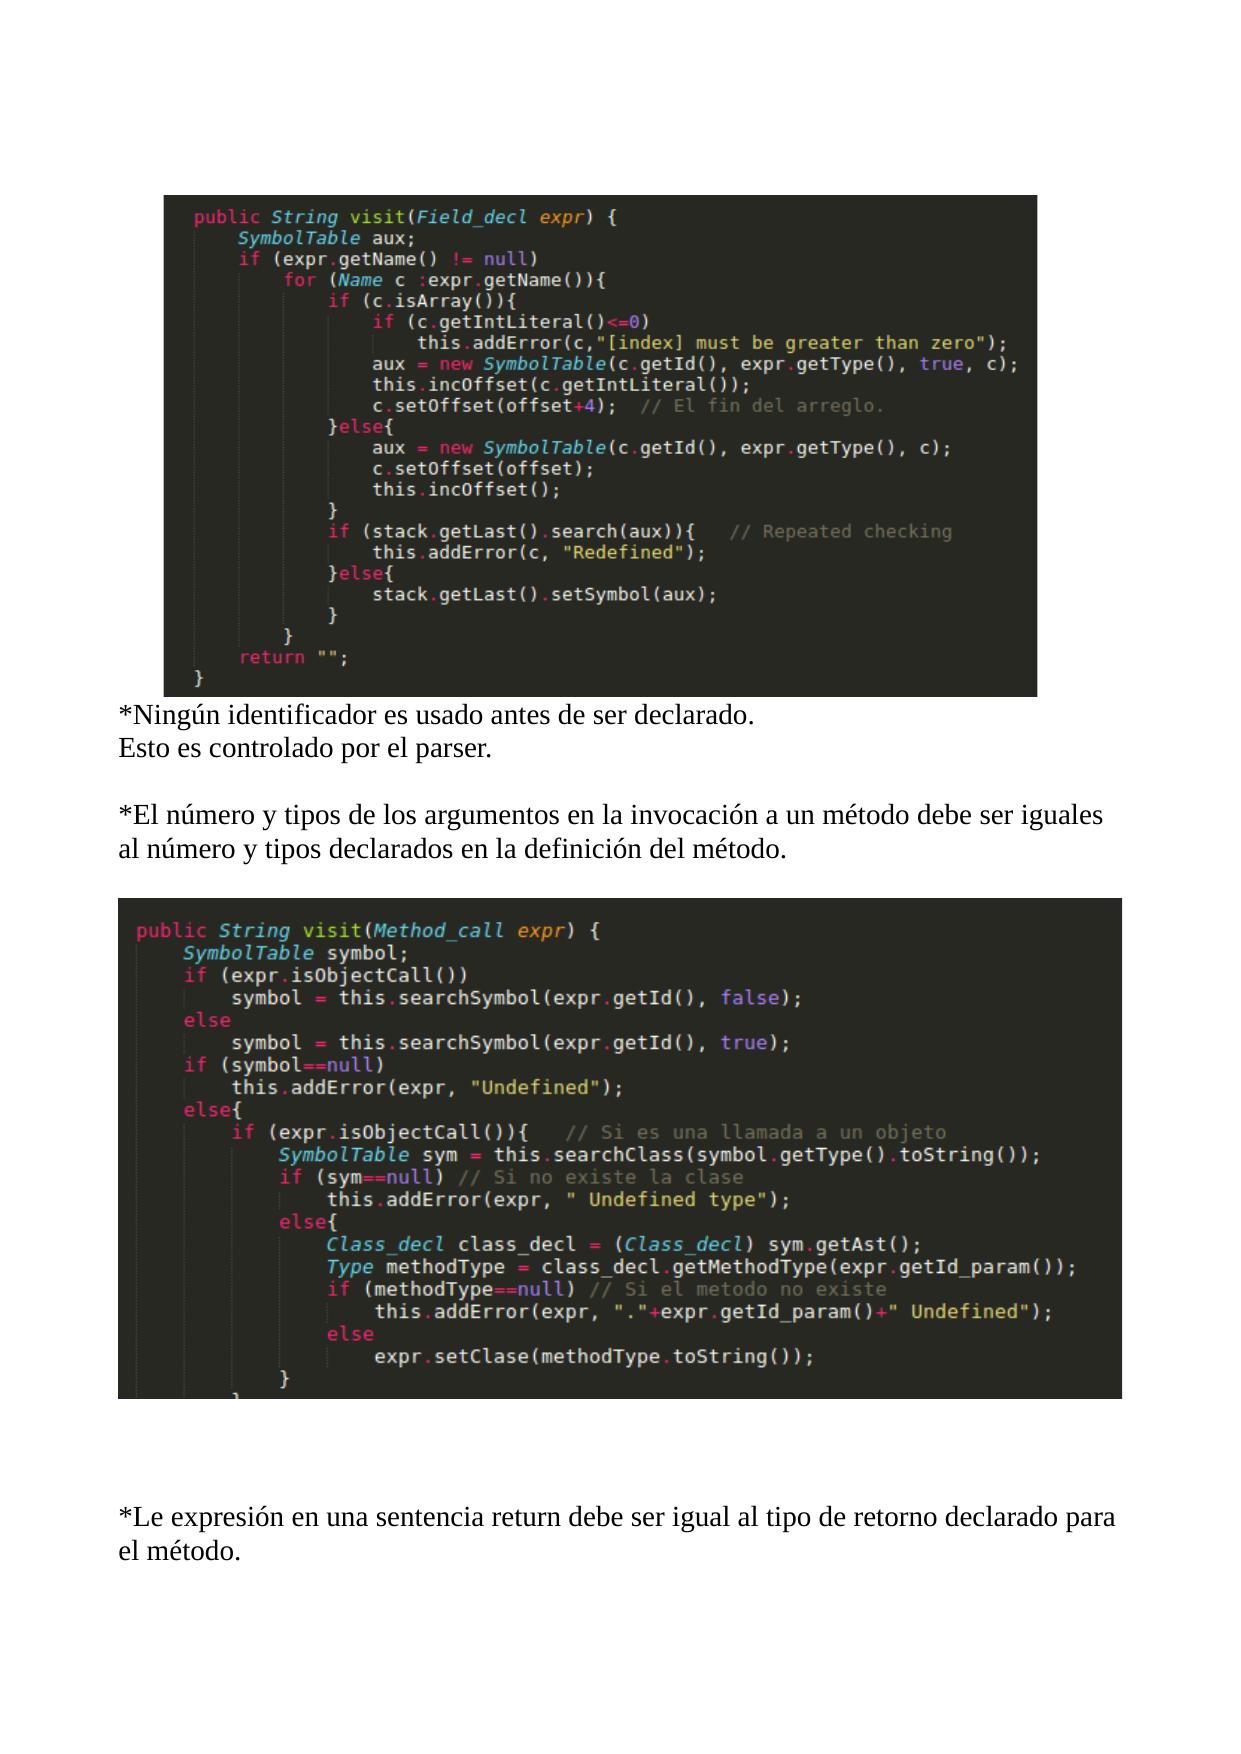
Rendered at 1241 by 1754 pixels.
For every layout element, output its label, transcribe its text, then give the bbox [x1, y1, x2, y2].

text *El número y tipos de los argumentos en la invocación a un método debe ser iguales al número y tipos declarados en la definición del método. [118, 797, 1122, 864]
text Esto es controlado por el parser. [118, 730, 1122, 764]
picture [118, 898, 1123, 1399]
picture [163, 195, 1038, 697]
text *Ningún identificador es usado antes de ser declarado. [118, 185, 1122, 730]
text *Le expresión en una sentencia return debe ser igual al tipo de retorno declarado para el método. [118, 1499, 1122, 1566]
